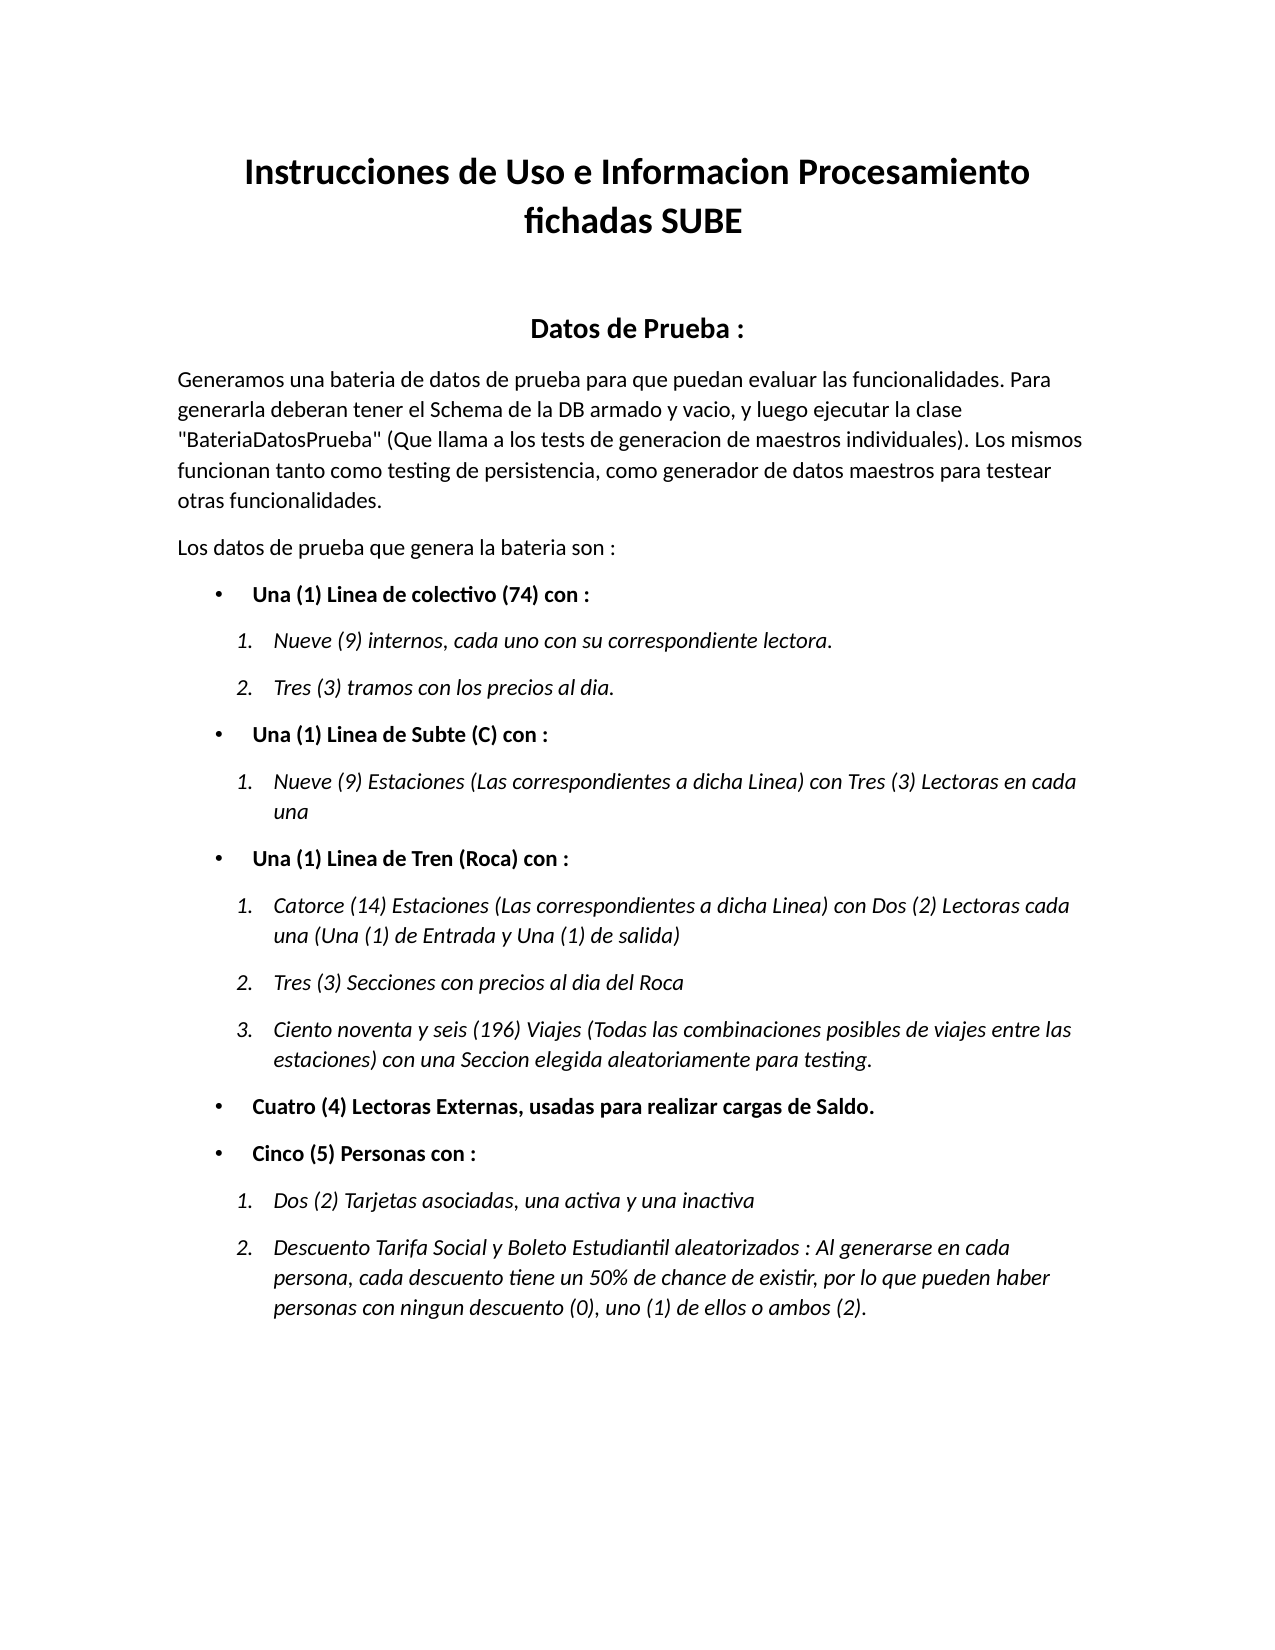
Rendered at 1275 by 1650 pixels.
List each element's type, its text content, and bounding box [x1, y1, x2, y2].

list Tres (3) tramos con los precios al dia. [236, 673, 1098, 702]
list Una (1) Linea de Tren (Roca) con : [215, 844, 1098, 872]
list Ciento noventa y seis (196) Viajes (Todas las combinaciones posibles de viajes entre las estaciones) con una Seccion elegida aleatoriamente para testing. [236, 1015, 1098, 1073]
text Los datos de prueba que genera la bateria son : [177, 533, 1098, 561]
list Tres (3) Secciones con precios al dia del Roca [236, 968, 1098, 996]
text Instrucciones de Uso e Informacion Procesamiento fichadas SUBE [177, 148, 1098, 243]
list Nueve (9) Estaciones (Las correspondientes a dicha Linea) con Tres (3) Lectoras en cada una [236, 767, 1098, 826]
text Datos de Prueba : [177, 310, 1098, 346]
list Dos (2) Tarjetas asociadas, una activa y una inactiva [236, 1186, 1098, 1214]
list Catorce (14) Estaciones (Las correspondientes a dicha Linea) con Dos (2) Lectoras cada una (Una (1) de Entrada y Una (1) de salida) [236, 891, 1098, 949]
text Generamos una bateria de datos de prueba para que puedan evaluar las funcionalidades. Para generarla deberan tener el Schema de la DB armado y vacio, y luego ejecutar la clase "BateriaDatosPrueba" (Que llama a los tests de generacion de maestros individuales). Los mismos funcionan tanto como testing de persistencia, como generador de datos maestros para testear otras funcionalidades. [177, 365, 1098, 514]
list Una (1) Linea de Subte (C) con : [215, 720, 1098, 748]
list Cuatro (4) Lectoras Externas, usadas para realizar cargas de Saldo. [215, 1092, 1098, 1120]
list Una (1) Linea de colectivo (74) con : [215, 580, 1098, 608]
list Cinco (5) Personas con : [215, 1139, 1098, 1167]
list Nueve (9) internos, cada uno con su correspondiente lectora. [236, 627, 1098, 655]
list Descuento Tarifa Social y Boleto Estudiantil aleatorizados : Al generarse en cada persona, cada descuento tiene un 50% de chance de existir, por lo que pueden haber personas con ningun descuento (0), uno (1) de ellos o ambos (2). [236, 1233, 1098, 1321]
